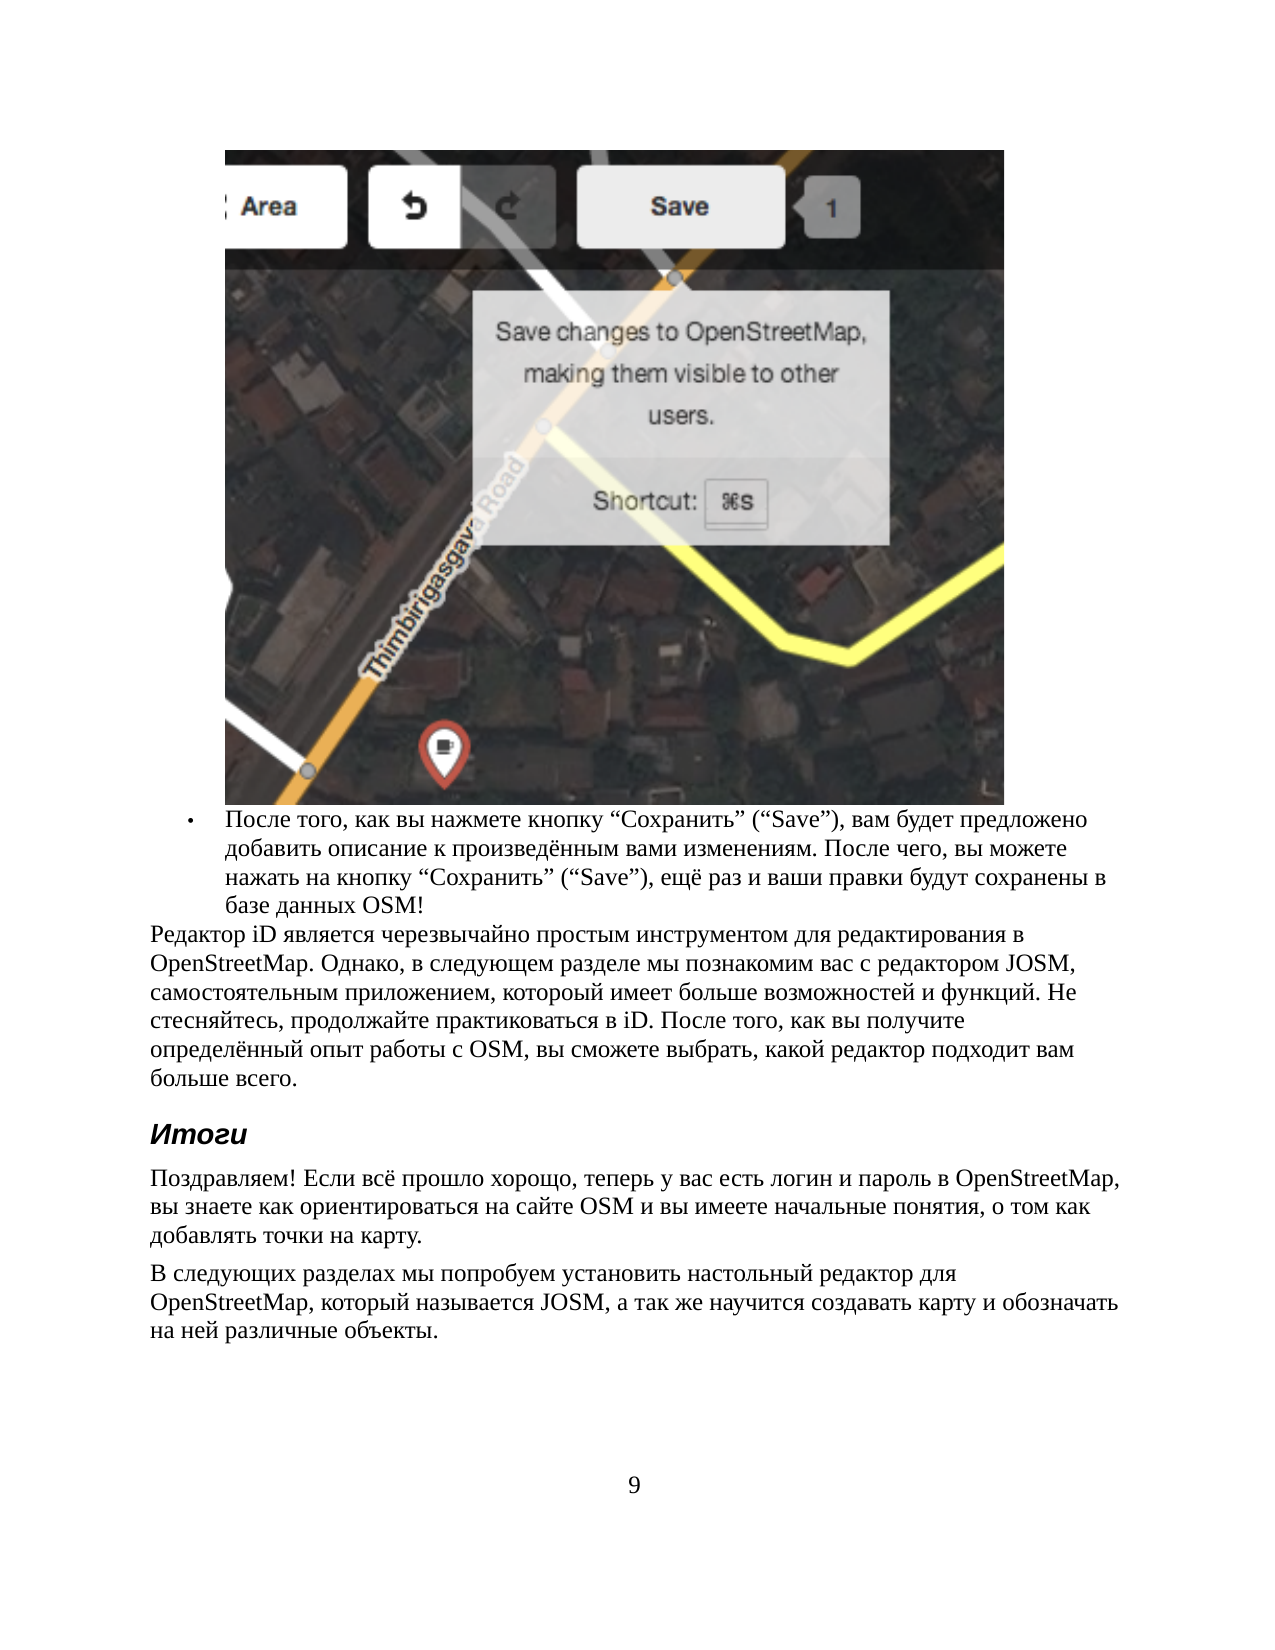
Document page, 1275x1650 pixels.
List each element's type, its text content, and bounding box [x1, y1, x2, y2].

text Редактор iD является черезвычайно простым инструментом для редактирования в OpenStreetMap. Однако, в следующем разделе мы познакомим вас с редактором JOSM, самостоятельным приложением, котороый имеет больше возможностей и функций. Не стесняйтесь, продолжайте практиковаться в iD. После того, как вы получите определённый опыт работы с OSM, вы сможете выбрать, какой редактор подходит вам больше всего. [150, 919, 1125, 1092]
subtitle Итоги [150, 1117, 1125, 1150]
text Поздравляем! Если всё прошло хорощо, теперь у вас есть логин и пароль в OpenStreetMap, вы знаете как ориентироваться на сайте OSM и вы имеете начальные понятия, о том как добавлять точки на карту. [150, 1163, 1125, 1249]
list После того, как вы нажмете кнопку “Сохранить” (“Save”), вам будет предложено добавить описание к произведённым вами изменениям. После чего, вы можете нажать на кнопку “Сохранить” (“Save”), ещё раз и ваши правки будут сохранены в базе данных OSM! [187, 804, 1125, 919]
picture [225, 150, 1005, 805]
text В следующих разделах мы попробуем установить настольный редактор для OpenStreetMap, который называется JOSM, а так же научится создавать карту и обозначать на ней различные объекты. [150, 1258, 1125, 1344]
